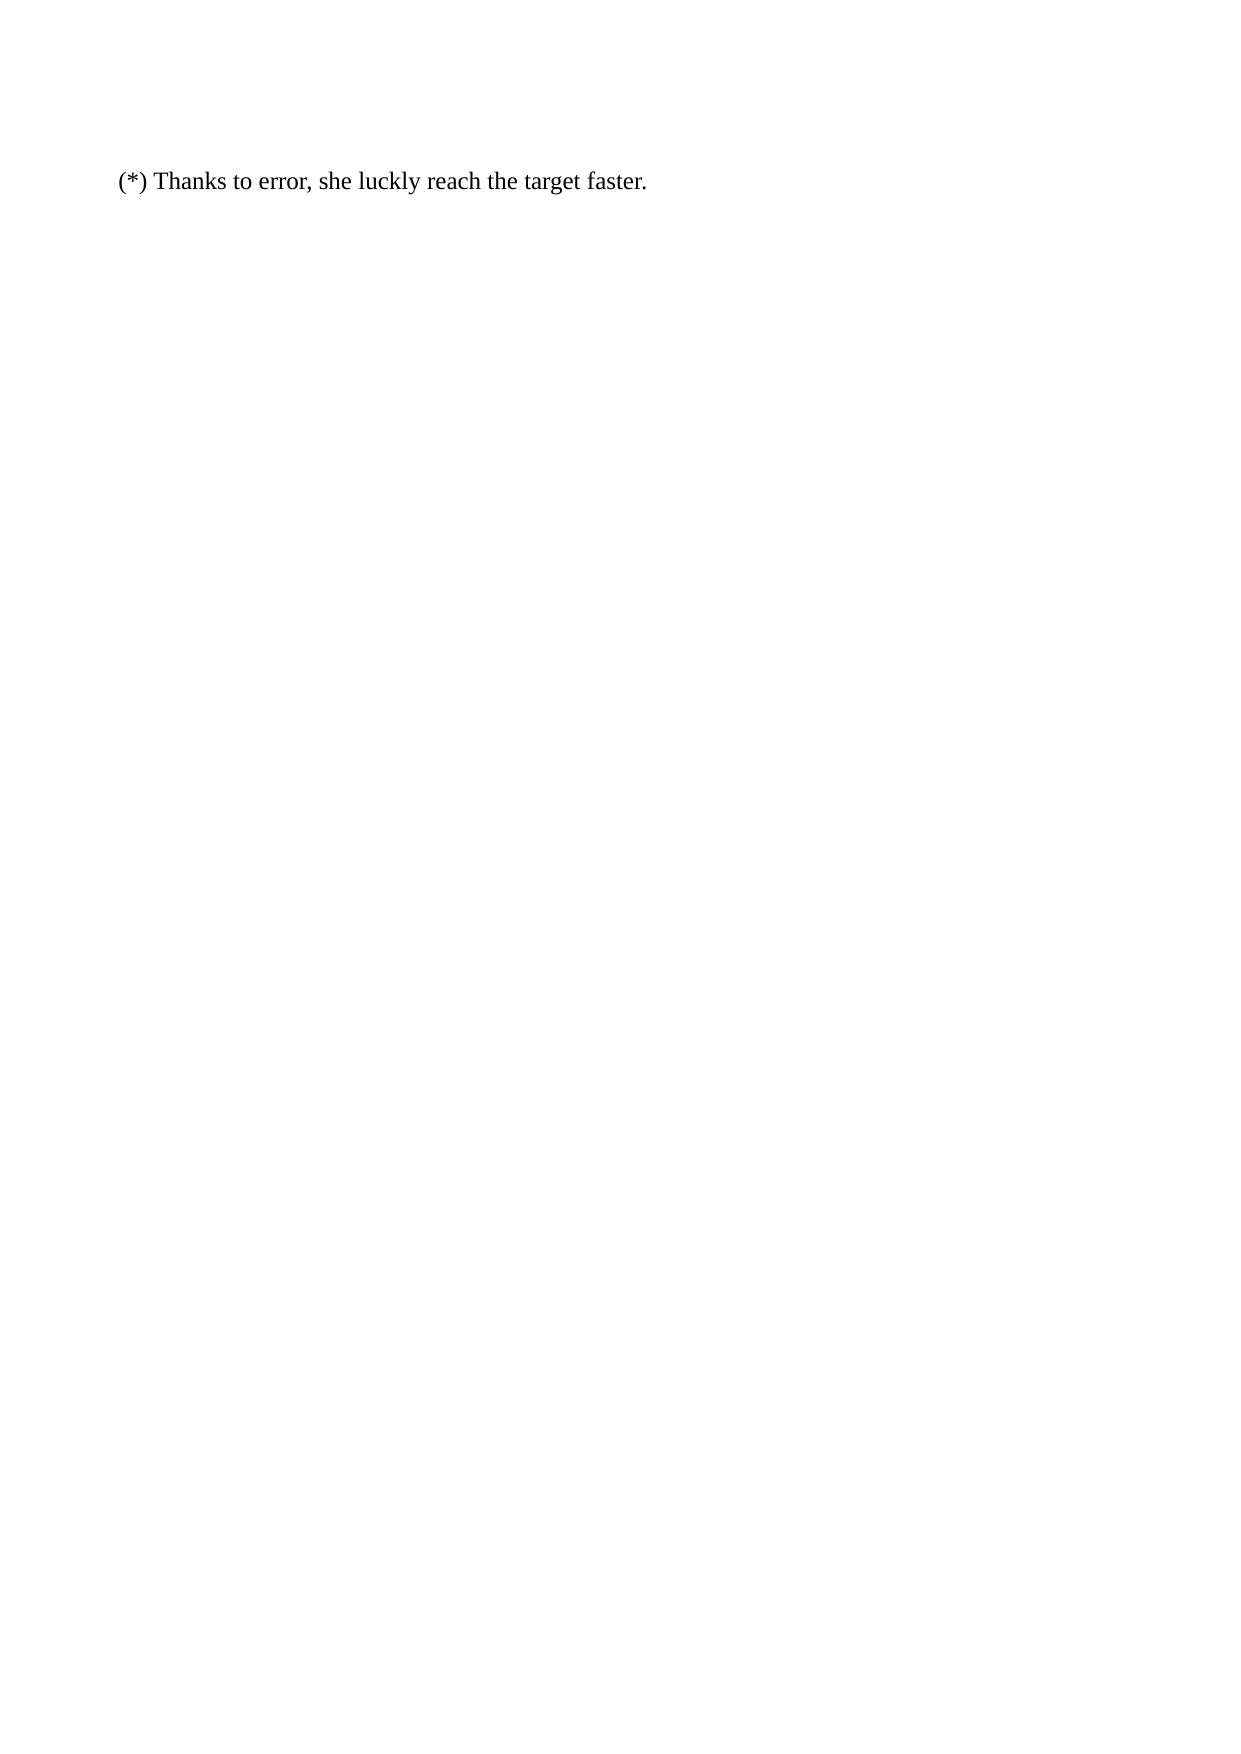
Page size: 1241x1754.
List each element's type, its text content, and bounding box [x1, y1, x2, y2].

text (*) Thanks to error, she luckly reach the target faster. [118, 166, 1122, 194]
